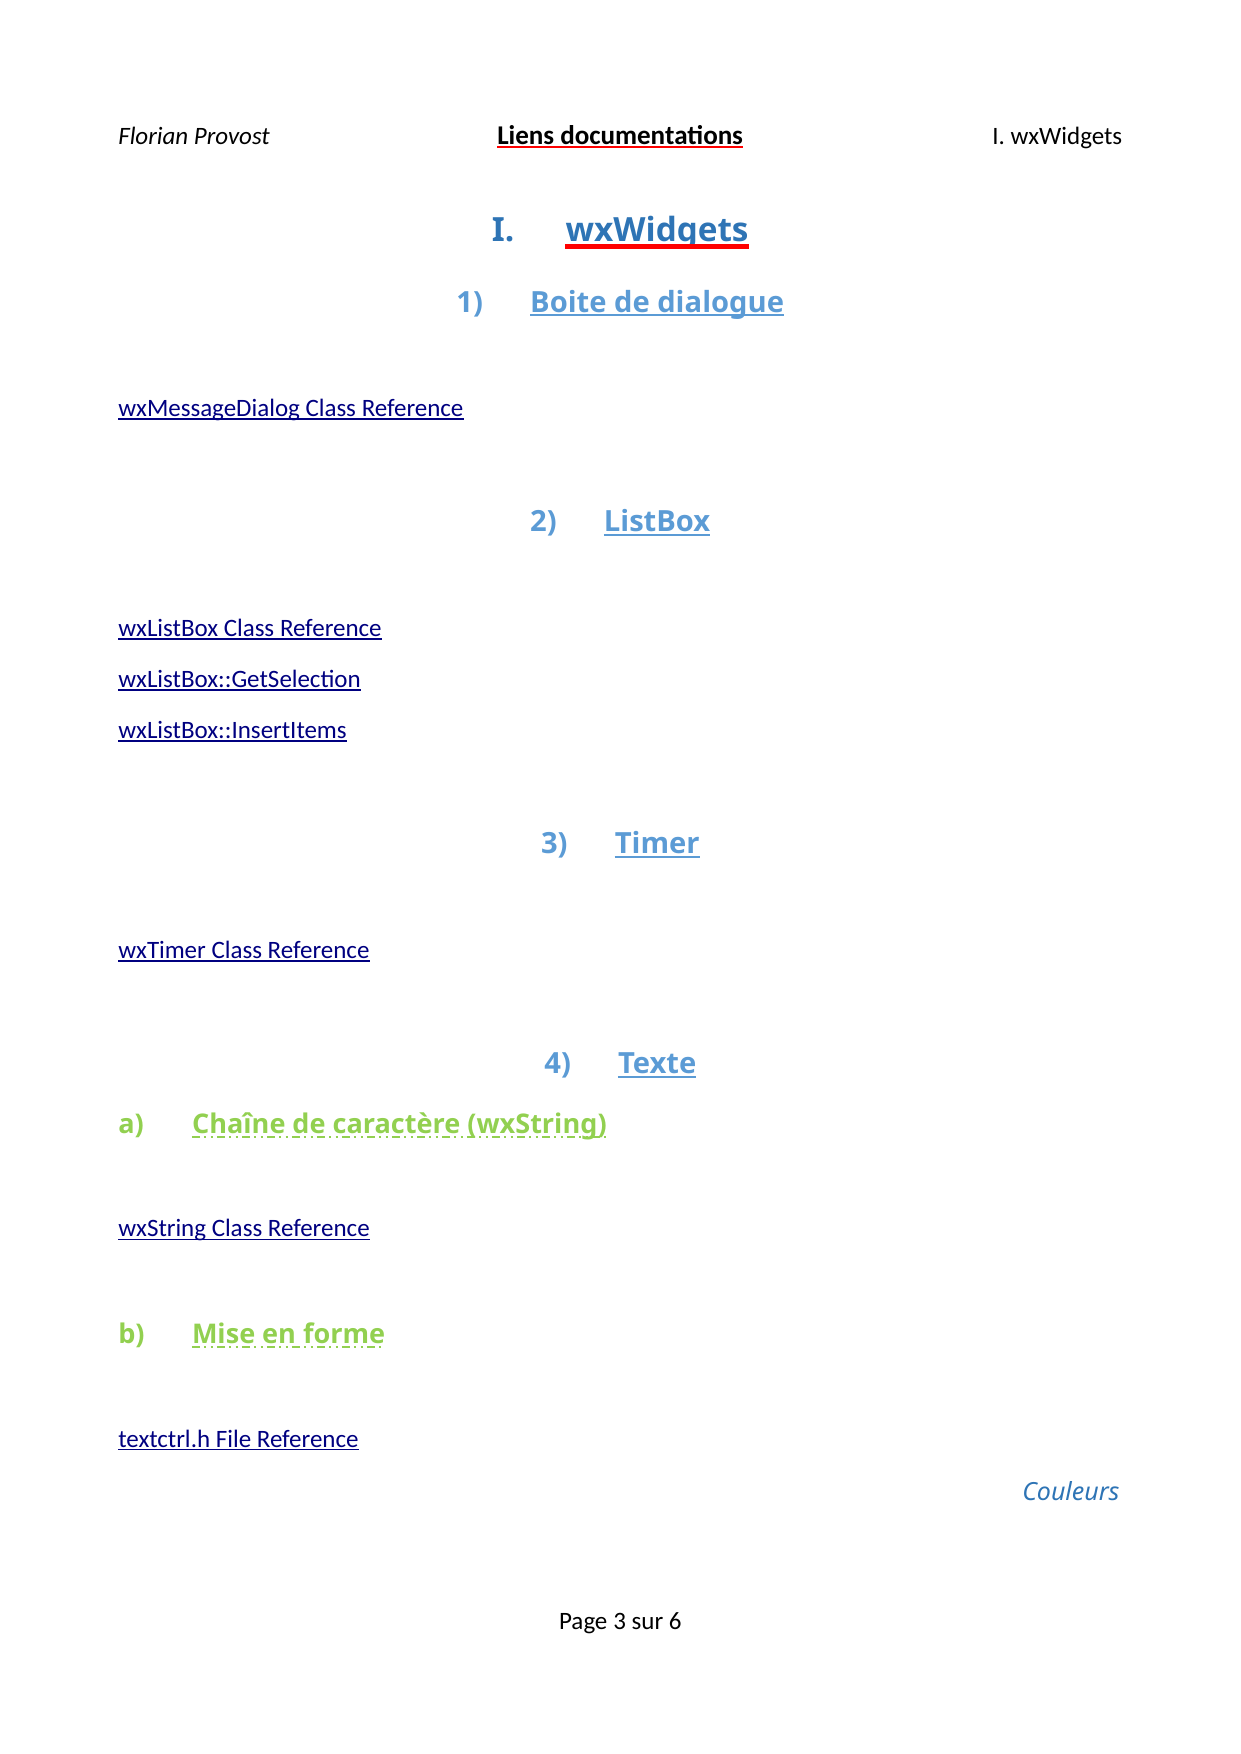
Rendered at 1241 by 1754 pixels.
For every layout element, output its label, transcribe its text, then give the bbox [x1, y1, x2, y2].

text wxString Class Reference [118, 1213, 1122, 1243]
subtitle wxWidgets [118, 206, 1122, 251]
subtitle Texte [118, 1043, 1122, 1082]
subtitle Boite de dialogue [118, 281, 1122, 321]
text wxTimer Class Reference [118, 934, 1122, 964]
text wxMessageDialog Class Reference [118, 392, 1122, 423]
subtitle Couleurs [118, 1474, 1122, 1508]
text textctrl.h File Reference [118, 1423, 1122, 1453]
subtitle Chaîne de caractère (wxString) [118, 1105, 1122, 1142]
subtitle ListBox [118, 501, 1122, 540]
subtitle Timer [118, 823, 1122, 862]
text wxListBox::InsertItems [118, 714, 1122, 745]
text wxListBox Class Reference [118, 612, 1122, 642]
text wxListBox::GetSelection [118, 663, 1122, 694]
subtitle Mise en forme [118, 1315, 1122, 1352]
